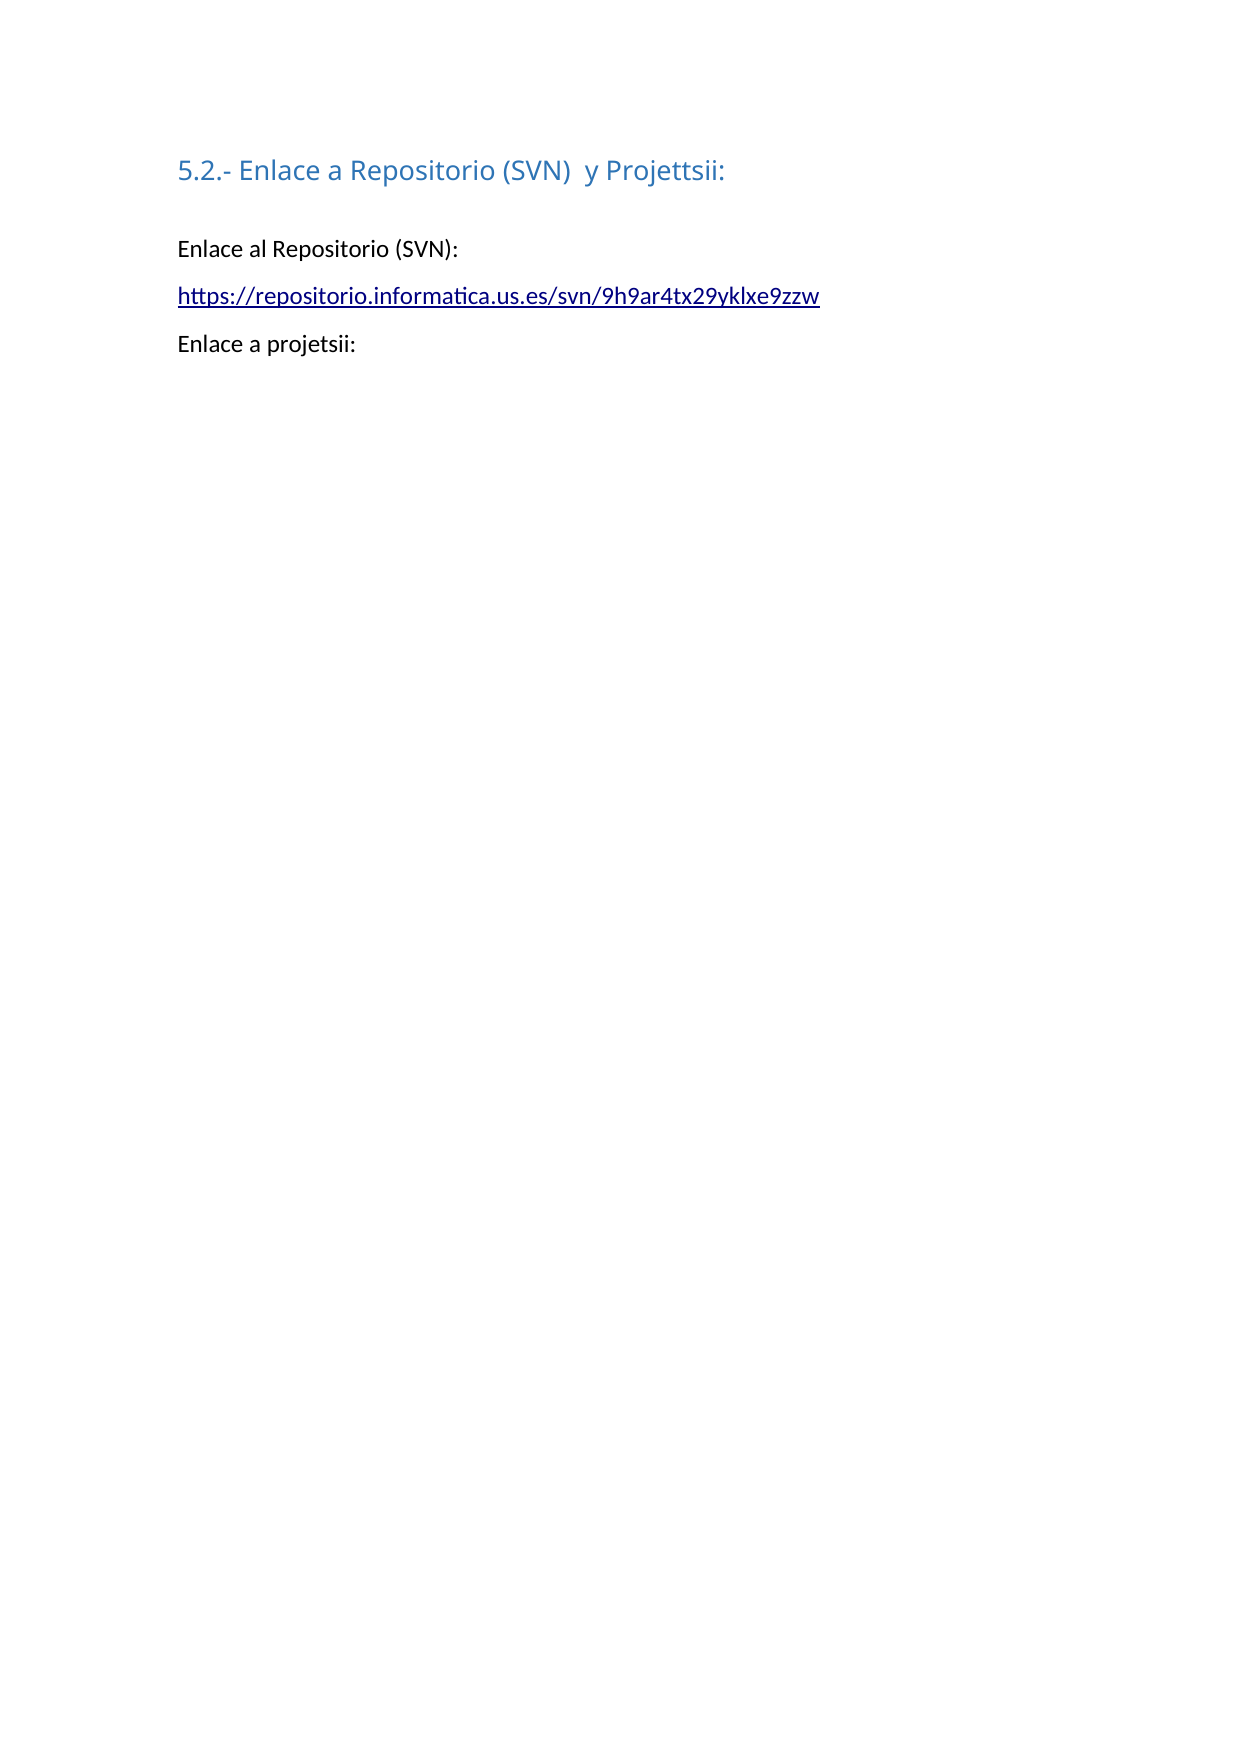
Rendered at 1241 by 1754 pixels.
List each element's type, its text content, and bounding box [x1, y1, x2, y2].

text Enlace al Repositorio (SVN): [177, 233, 1063, 264]
subtitle 5.2.- Enlace a Repositorio (SVN) y Projettsii: [177, 152, 1063, 189]
text Enlace a projetsii: [177, 328, 1063, 358]
text https://repositorio.informatica.us.es/svn/9h9ar4tx29yklxe9zzw [177, 281, 1063, 311]
